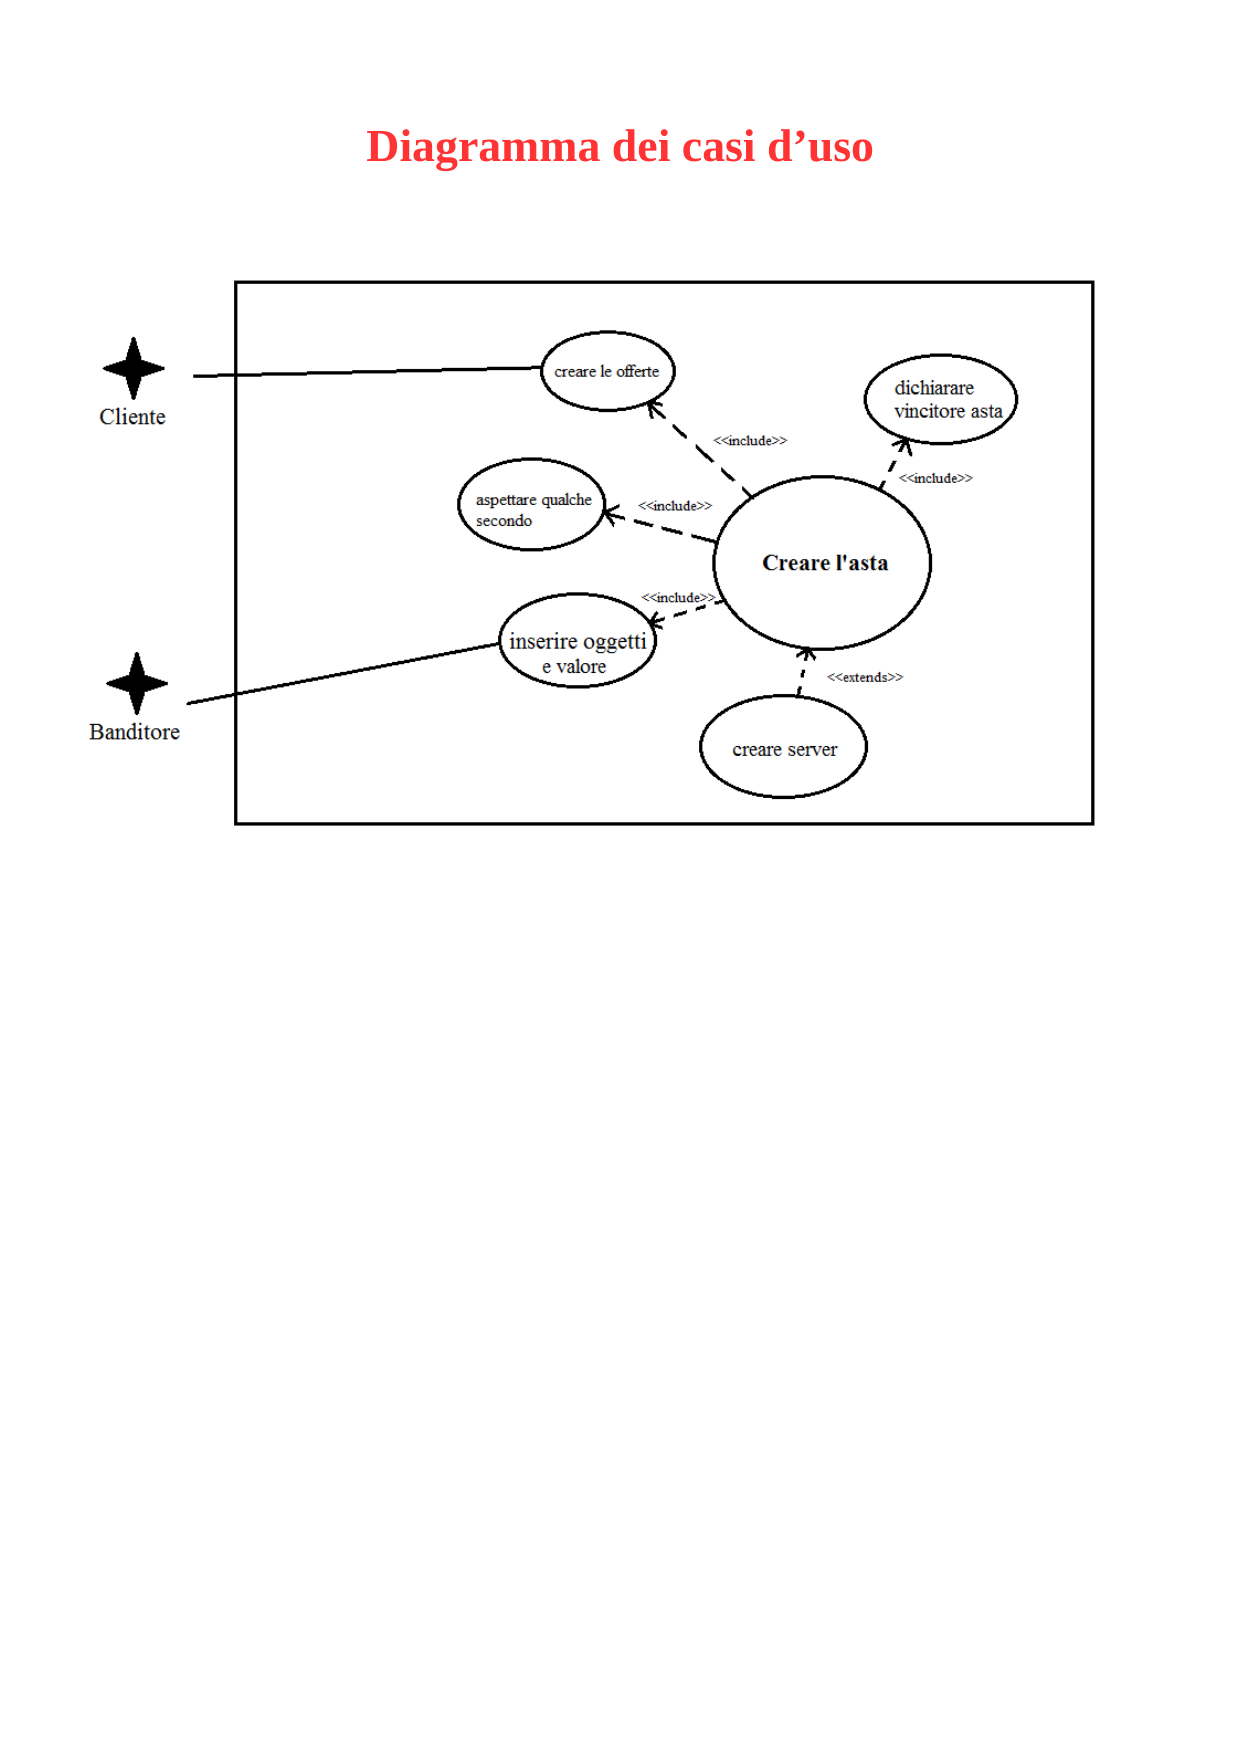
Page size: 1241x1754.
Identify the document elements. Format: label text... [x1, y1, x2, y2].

picture [32, 202, 1163, 997]
text Diagramma dei casi d’uso [118, 118, 1122, 171]
